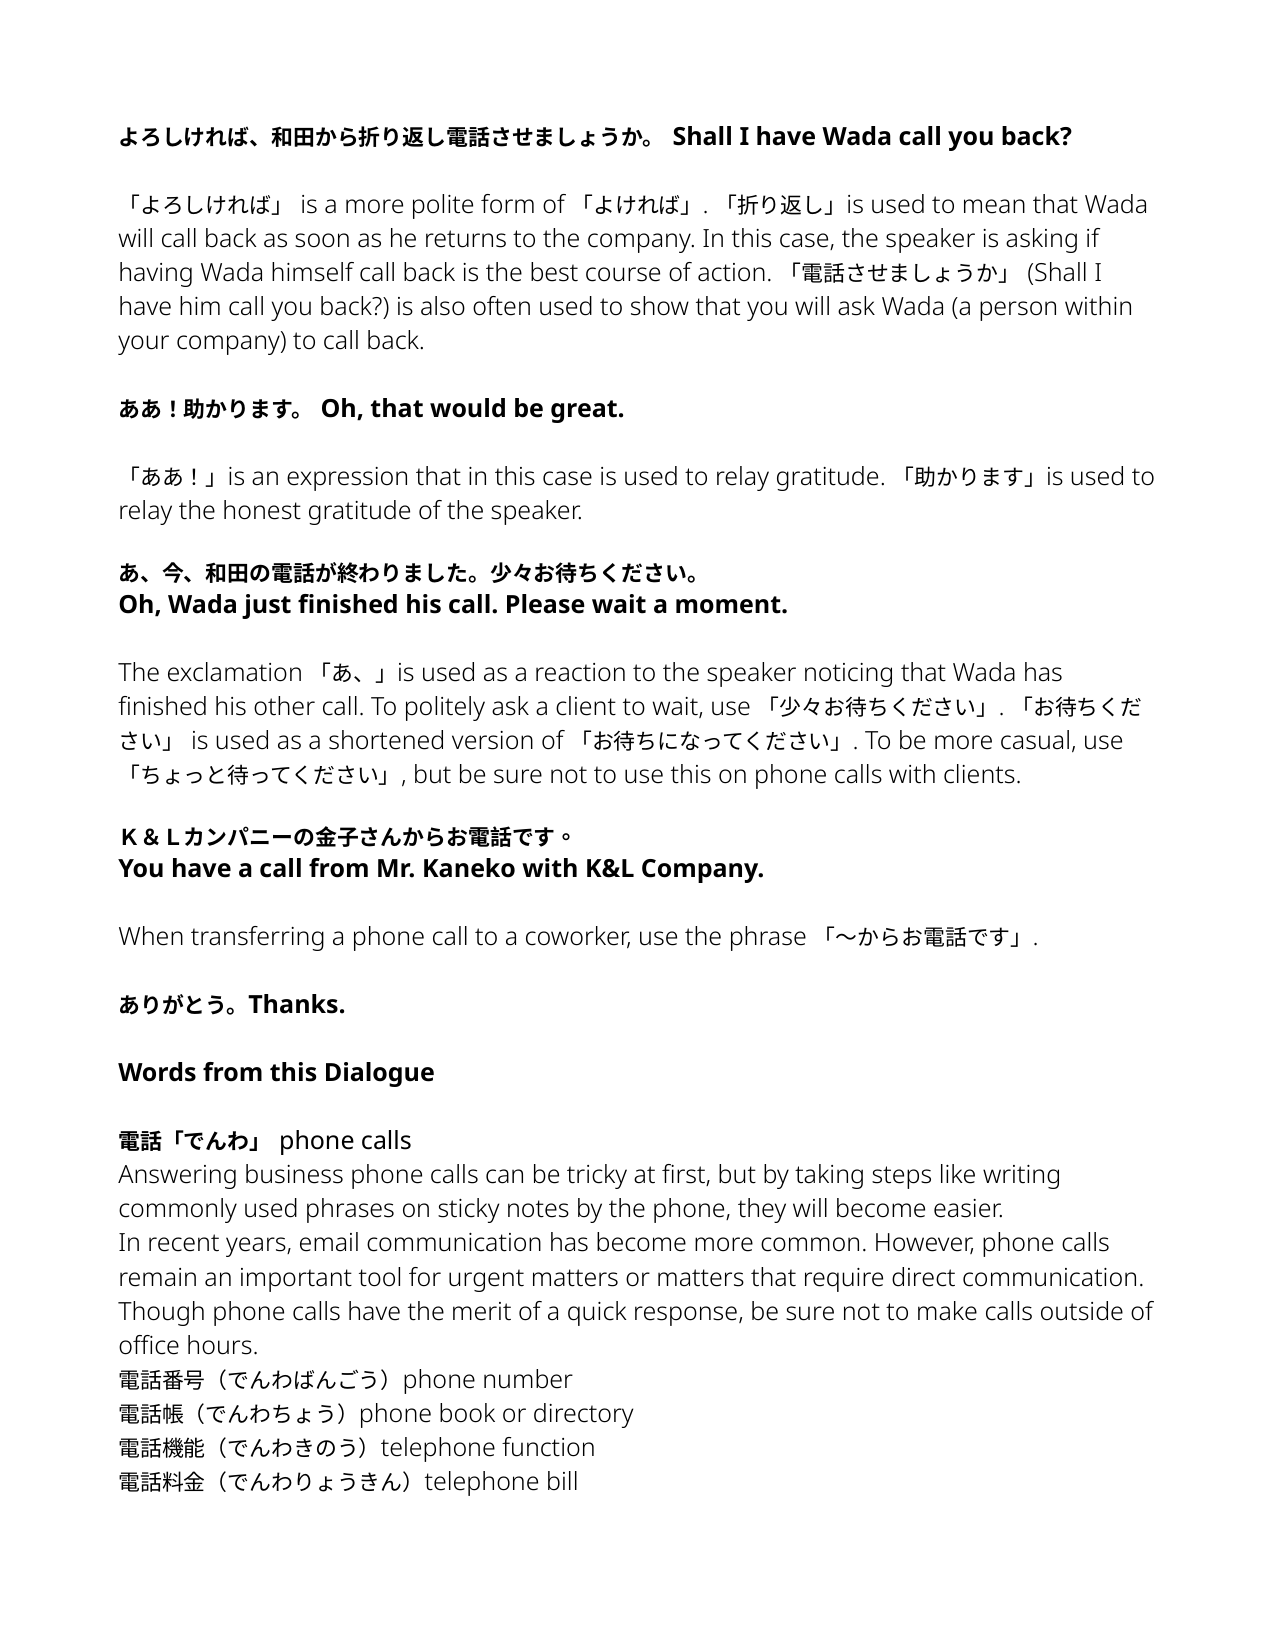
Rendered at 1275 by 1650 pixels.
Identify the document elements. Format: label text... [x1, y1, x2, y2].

text In recent years, email communication has become more common. However, phone calls remain an important tool for urgent matters or matters that require direct communication. Though phone calls have the merit of a quick response, be sure not to make calls outside of office hours. [118, 1225, 1157, 1361]
text ああ！助かります。 Oh, that would be great. [118, 391, 1157, 425]
text あ、今、和田の電話が終わりました。少々お待ちください。 [118, 561, 1157, 586]
text 電話料金（でんわりょうきん）telephone bill [118, 1463, 1157, 1498]
text 電話帳（でんわちょう）phone book or directory [118, 1395, 1157, 1429]
text 電話番号（でんわばんごう）phone number [118, 1361, 1157, 1395]
text Oh, Wada just finished his call. Please wait a moment. [118, 586, 1157, 621]
text The exclamation 「あ、」is used as a reaction to the speaker noticing that Wada has finished his other call. To politely ask a client to wait, use 「少々お待ちください」. 「お待ちください」 is used as a shortened version of 「お待ちになってください」. To be more casual, use 「ちょっと待ってください」, but be sure not to use this on phone calls with clients. [118, 654, 1157, 791]
text You have a call from Mr. Kaneko with K&L Company. [118, 850, 1157, 884]
text Answering business phone calls can be tricky at first, but by taking steps like writing commonly used phrases on sticky notes by the phone, they will become easier. [118, 1157, 1157, 1225]
text Ｋ＆Ｌカンパニーの金子さんからお電話です。 [118, 825, 1157, 850]
text 電話「でんわ」 phone calls [118, 1123, 1157, 1157]
text When transferring a phone call to a coworker, use the phrase 「～からお電話です」. [118, 918, 1157, 953]
text ありがとう。Thanks. [118, 987, 1157, 1021]
text 「よろしければ」 is a more polite form of 「よければ」. 「折り返し」is used to mean that Wada will call back as soon as he returns to the company. In this case, the speaker is asking if having Wada himself call back is the best course of action. 「電話させましょうか」 (Shall I have him call you back?) is also often used to show that you will ask Wada (a person within your company) to call back. [118, 186, 1157, 357]
text Words from this Dialogue [118, 1055, 1157, 1089]
text 電話機能（でんわきのう）telephone function [118, 1429, 1157, 1463]
text 「ああ！」is an expression that in this case is used to relay gratitude. 「助かります」is used to relay the honest gratitude of the speaker. [118, 459, 1157, 527]
text よろしければ、和田から折り返し電話させましょうか。 Shall I have Wada call you back? [118, 118, 1157, 152]
